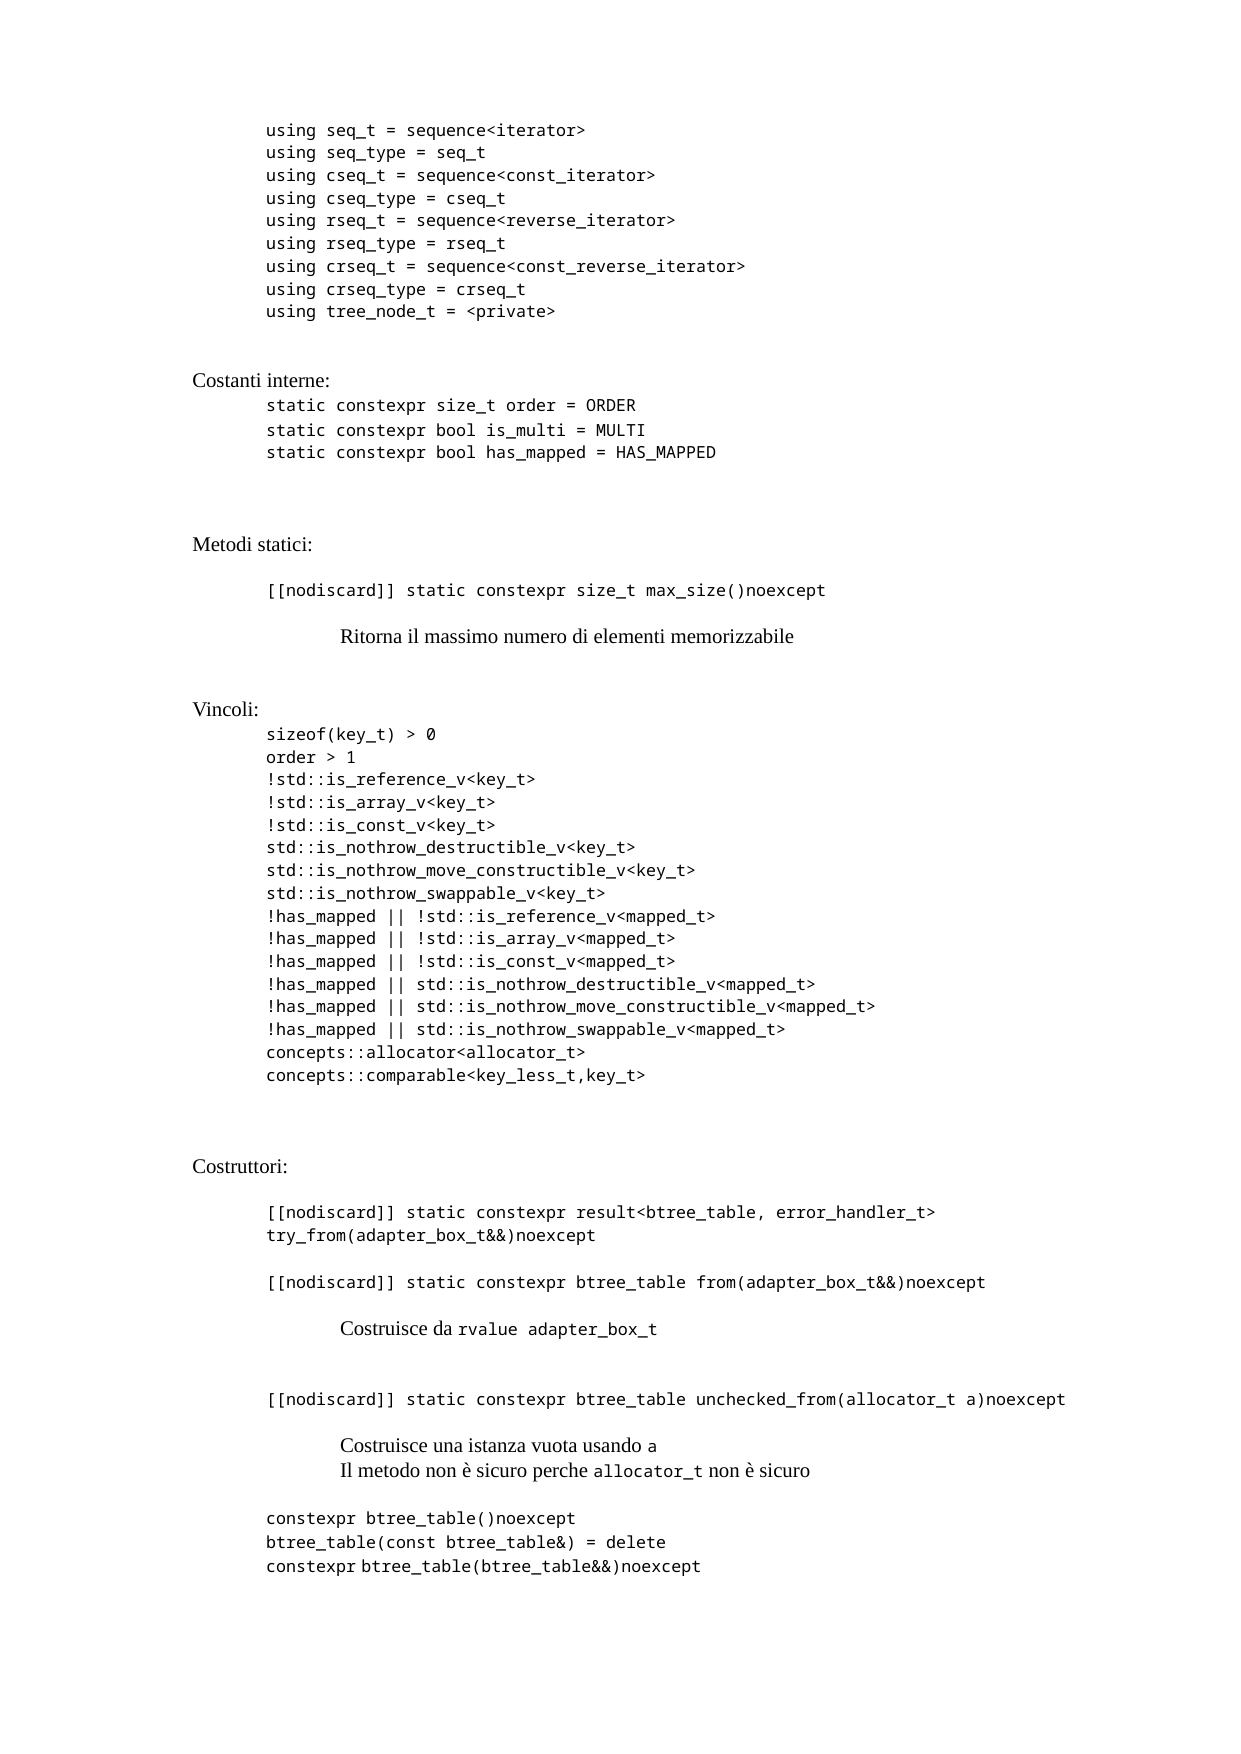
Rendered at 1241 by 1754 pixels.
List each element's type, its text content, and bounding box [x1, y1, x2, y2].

text static constexpr bool has_mapped = HAS_MAPPED [118, 441, 1122, 464]
text order > 1 [118, 745, 1122, 768]
text !std::is_reference_v<key_t> [118, 768, 1122, 791]
text btree_table(const btree_table&) = delete [118, 1529, 1122, 1553]
text constexpr btree_table(btree_table&&)noexcept [118, 1553, 1122, 1578]
text constexpr btree_table()noexcept [118, 1505, 1122, 1529]
text Metodi statici: [118, 532, 1122, 556]
text Costanti interne: [118, 368, 1122, 392]
text using cseq_t = sequence<const_iterator> [118, 163, 1122, 186]
text !has_mapped || std::is_nothrow_swappable_v<mapped_t> [118, 1018, 1122, 1041]
text !std::is_array_v<key_t> [118, 791, 1122, 813]
text static constexpr bool is_multi = MULTI [118, 417, 1122, 441]
text std::is_nothrow_move_constructible_v<key_t> [118, 859, 1122, 882]
text !std::is_const_v<key_t> [118, 813, 1122, 836]
text using tree_node_t = <private> [118, 300, 1122, 322]
text Costruisce una istanza vuota usando a [118, 1433, 1122, 1458]
text using rseq_t = sequence<reverse_iterator> [118, 209, 1122, 232]
text [[nodiscard]] static constexpr btree_table from(adapter_box_t&&)noexcept [118, 1269, 1122, 1294]
text using seq_t = sequence<iterator> [118, 118, 1122, 141]
text !has_mapped || std::is_nothrow_destructible_v<mapped_t> [118, 972, 1122, 995]
text [[nodiscard]] static constexpr btree_table unchecked_from(allocator_t a)noexcept [118, 1386, 1122, 1411]
text using cseq_type = cseq_t [118, 186, 1122, 209]
text using rseq_type = rseq_t [118, 232, 1122, 254]
text using seq_type = seq_t [118, 141, 1122, 163]
text Ritorna il massimo numero di elementi memorizzabile [118, 624, 1122, 648]
text static constexpr size_t order = ORDER [118, 392, 1122, 417]
text std::is_nothrow_swappable_v<key_t> [118, 882, 1122, 904]
text !has_mapped || !std::is_const_v<mapped_t> [118, 950, 1122, 972]
text Il metodo non è sicuro perche allocator_t non è sicuro [118, 1458, 1122, 1482]
text concepts::comparable<key_less_t,key_t> [118, 1063, 1122, 1086]
text !has_mapped || !std::is_reference_v<mapped_t> [118, 904, 1122, 927]
text using crseq_t = sequence<const_reverse_iterator> [118, 254, 1122, 277]
text [[nodiscard]] static constexpr size_t max_size()noexcept [118, 579, 1122, 602]
text Costruisce da rvalue adapter_box_t [118, 1316, 1122, 1341]
text !has_mapped || std::is_nothrow_move_constructible_v<mapped_t> [118, 995, 1122, 1018]
text sizeof(key_t) > 0 [118, 721, 1122, 745]
text Vincoli: [118, 697, 1122, 721]
text concepts::allocator<allocator_t> [118, 1041, 1122, 1063]
text std::is_nothrow_destructible_v<key_t> [118, 836, 1122, 859]
text !has_mapped || !std::is_array_v<mapped_t> [118, 927, 1122, 950]
text Costruttori: [118, 1154, 1122, 1178]
text [[nodiscard]] static constexpr result<btree_table, error_handler_t> try_from(adapter_box_t&&)noexcept [118, 1201, 1122, 1247]
text using crseq_type = crseq_t [118, 277, 1122, 300]
